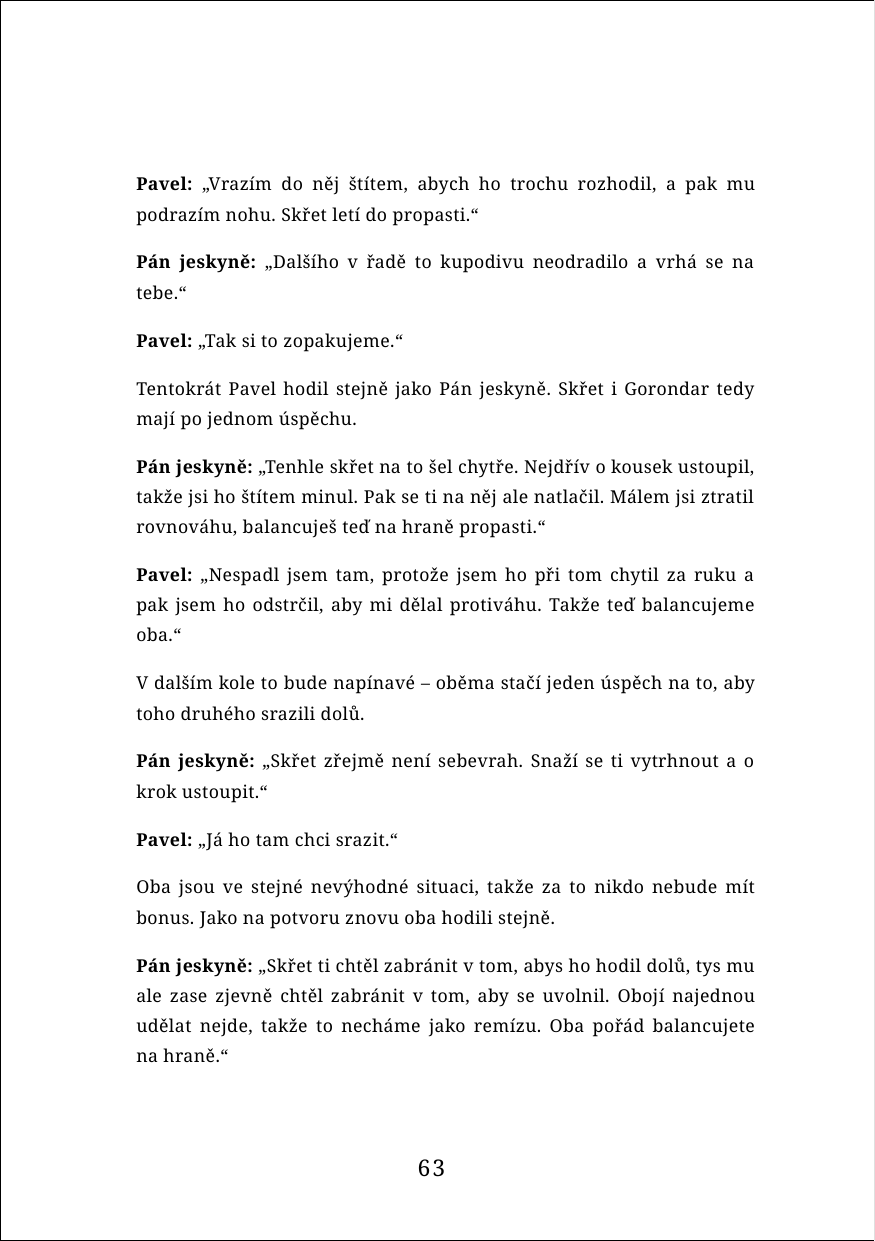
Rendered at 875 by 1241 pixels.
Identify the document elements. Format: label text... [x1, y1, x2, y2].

text Tentokrát Pavel hodil stejně jako Pán jeskyně. Skřet i Gorondar tedy mají po jednom úspěchu. [136, 376, 756, 430]
text Pán jeskyně: „Skřet zřejmě není sebevrah. Snaží se ti vytrhnout a o krok ustoupit.“ [136, 749, 756, 803]
text Pán jeskyně: „Skřet ti chtěl zabránit v tom, abys ho hodil dolů, tys mu ale zase zjevně chtěl zabránit v tom, aby se uvolnil. Obojí najednou udělat nejde, takže to necháme jako remízu. Oba pořád balancujete na hraně.“ [136, 953, 756, 1068]
text Oba jsou ve stejné nevýhodné situaci, takže za to nikdo nebude mít bonus. Jako na potvoru znovu oba hodili stejně. [136, 875, 756, 929]
text V dalším kole to bude napínavé – oběma stačí jeden úspěch na to, aby toho druhého srazili dolů. [136, 671, 756, 725]
text Pavel: „Já ho tam chci srazit.“ [136, 827, 756, 851]
text Pavel: „Vrazím do něj štítem, abych ho trochu rozhodil, a pak mu podrazím nohu. Skřet letí do propasti.“ [136, 172, 756, 226]
text Pavel: „Nespadl jsem tam, protože jsem ho při tom chytil za ruku a pak jsem ho odstrčil, aby mi dělal protiváhu. Takže teď balancujeme oba.“ [136, 562, 756, 647]
text Pán jeskyně: „Tenhle skřet na to šel chytře. Nejdřív o kousek ustoupil, takže jsi ho štítem minul. Pak se ti na něj ale natlačil. Málem jsi ztratil rovnováhu, balancuješ teď na hraně propasti.“ [136, 454, 756, 539]
text Pán jeskyně: „Dalšího v řadě to kupodivu neodradilo a vrhá se na tebe.“ [136, 250, 756, 304]
text Pavel: „Tak si to zopakujeme.“ [136, 328, 756, 352]
